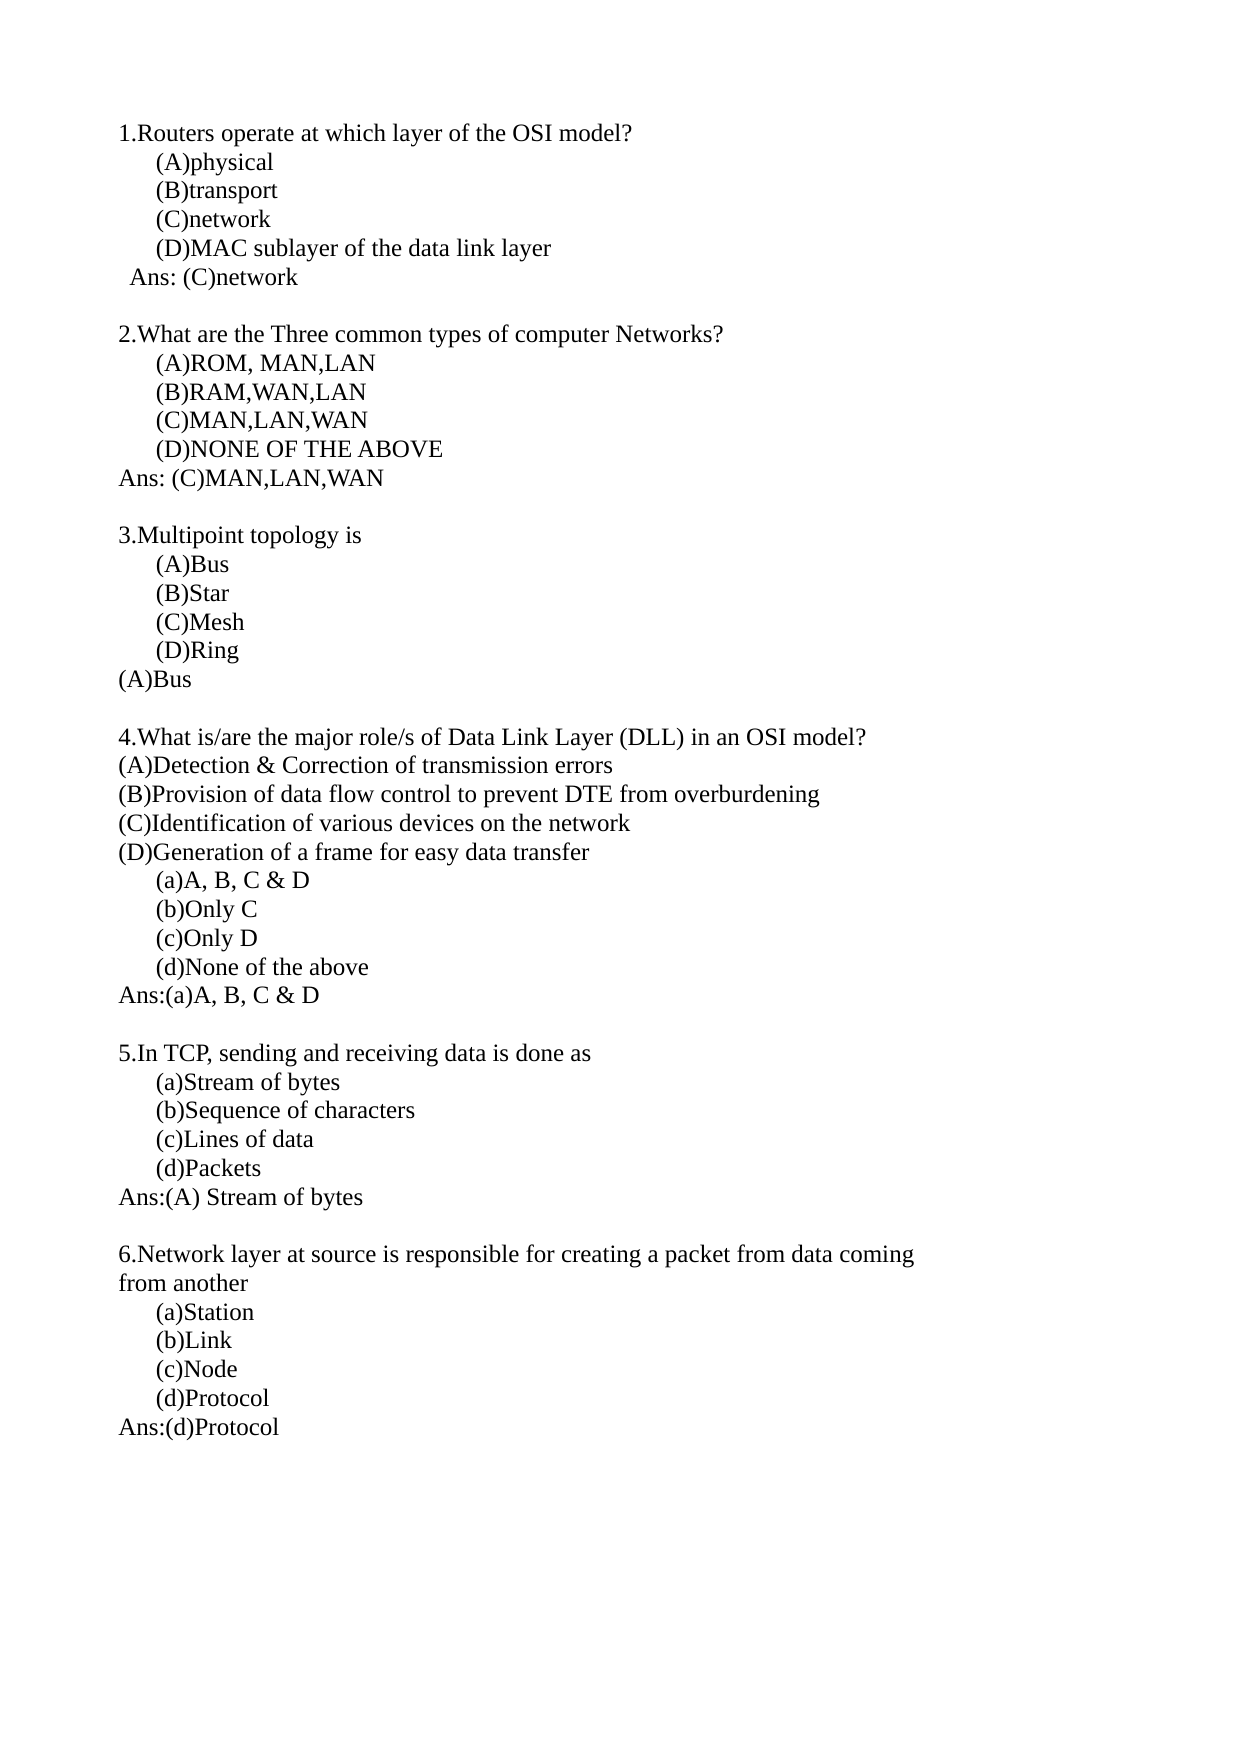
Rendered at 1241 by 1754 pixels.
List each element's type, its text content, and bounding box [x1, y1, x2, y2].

text (B)transport [118, 176, 1122, 204]
text (c)Lines of data [118, 1124, 1122, 1153]
text Ans:(d)Protocol [118, 1412, 1122, 1441]
text (A)Detection & Correction of transmission errors [118, 751, 1122, 779]
text (D)Ring [118, 636, 1122, 664]
text (B)Provision of data flow control to prevent DTE from overburdening [118, 779, 1122, 808]
text Ans:(A) Stream of bytes [118, 1182, 1122, 1211]
text (c)Node [118, 1354, 1122, 1383]
text (c)Only D [118, 923, 1122, 952]
text Ans:(a)A, B, C & D [118, 981, 1122, 1009]
text from another [118, 1268, 1122, 1297]
text (A)Bus [118, 664, 1122, 693]
text 2.What are the Three common types of computer Networks? [118, 319, 1122, 348]
text (b)Sequence of characters [118, 1096, 1122, 1124]
text 5.In TCP, sending and receiving data is done as [118, 1038, 1122, 1067]
text (D)Generation of a frame for easy data transfer [118, 837, 1122, 866]
text Ans: (C)network [118, 262, 1122, 291]
text (a)A, B, C & D [118, 866, 1122, 894]
text 3.Multipoint topology is [118, 521, 1122, 549]
text (a)Stream of bytes [118, 1067, 1122, 1096]
text (B)RAM,WAN,LAN [118, 377, 1122, 406]
text (D)MAC sublayer of the data link layer [118, 233, 1122, 262]
text 1.Routers operate at which layer of the OSI model? [118, 118, 1122, 147]
text (C)Mesh [118, 607, 1122, 636]
text Ans: (C)MAN,LAN,WAN [118, 463, 1122, 492]
text (d)Protocol [118, 1383, 1122, 1412]
text (A)ROM, MAN,LAN [118, 348, 1122, 377]
text (C)Identification of various devices on the network [118, 808, 1122, 837]
text (d)Packets [118, 1153, 1122, 1182]
text 6.Network layer at source is responsible for creating a packet from data coming [118, 1239, 1122, 1268]
text (a)Station [118, 1297, 1122, 1326]
text (d)None of the above [118, 952, 1122, 981]
text (D)NONE OF THE ABOVE [118, 434, 1122, 463]
text (C)MAN,LAN,WAN [118, 406, 1122, 434]
text 4.What is/are the major role/s of Data Link Layer (DLL) in an OSI model? [118, 722, 1122, 751]
text (b)Only C [118, 894, 1122, 923]
text (A)physical [118, 147, 1122, 176]
text (b)Link [118, 1326, 1122, 1354]
text (A)Bus [118, 549, 1122, 578]
text (B)Star [118, 578, 1122, 607]
text (C)network [118, 204, 1122, 233]
